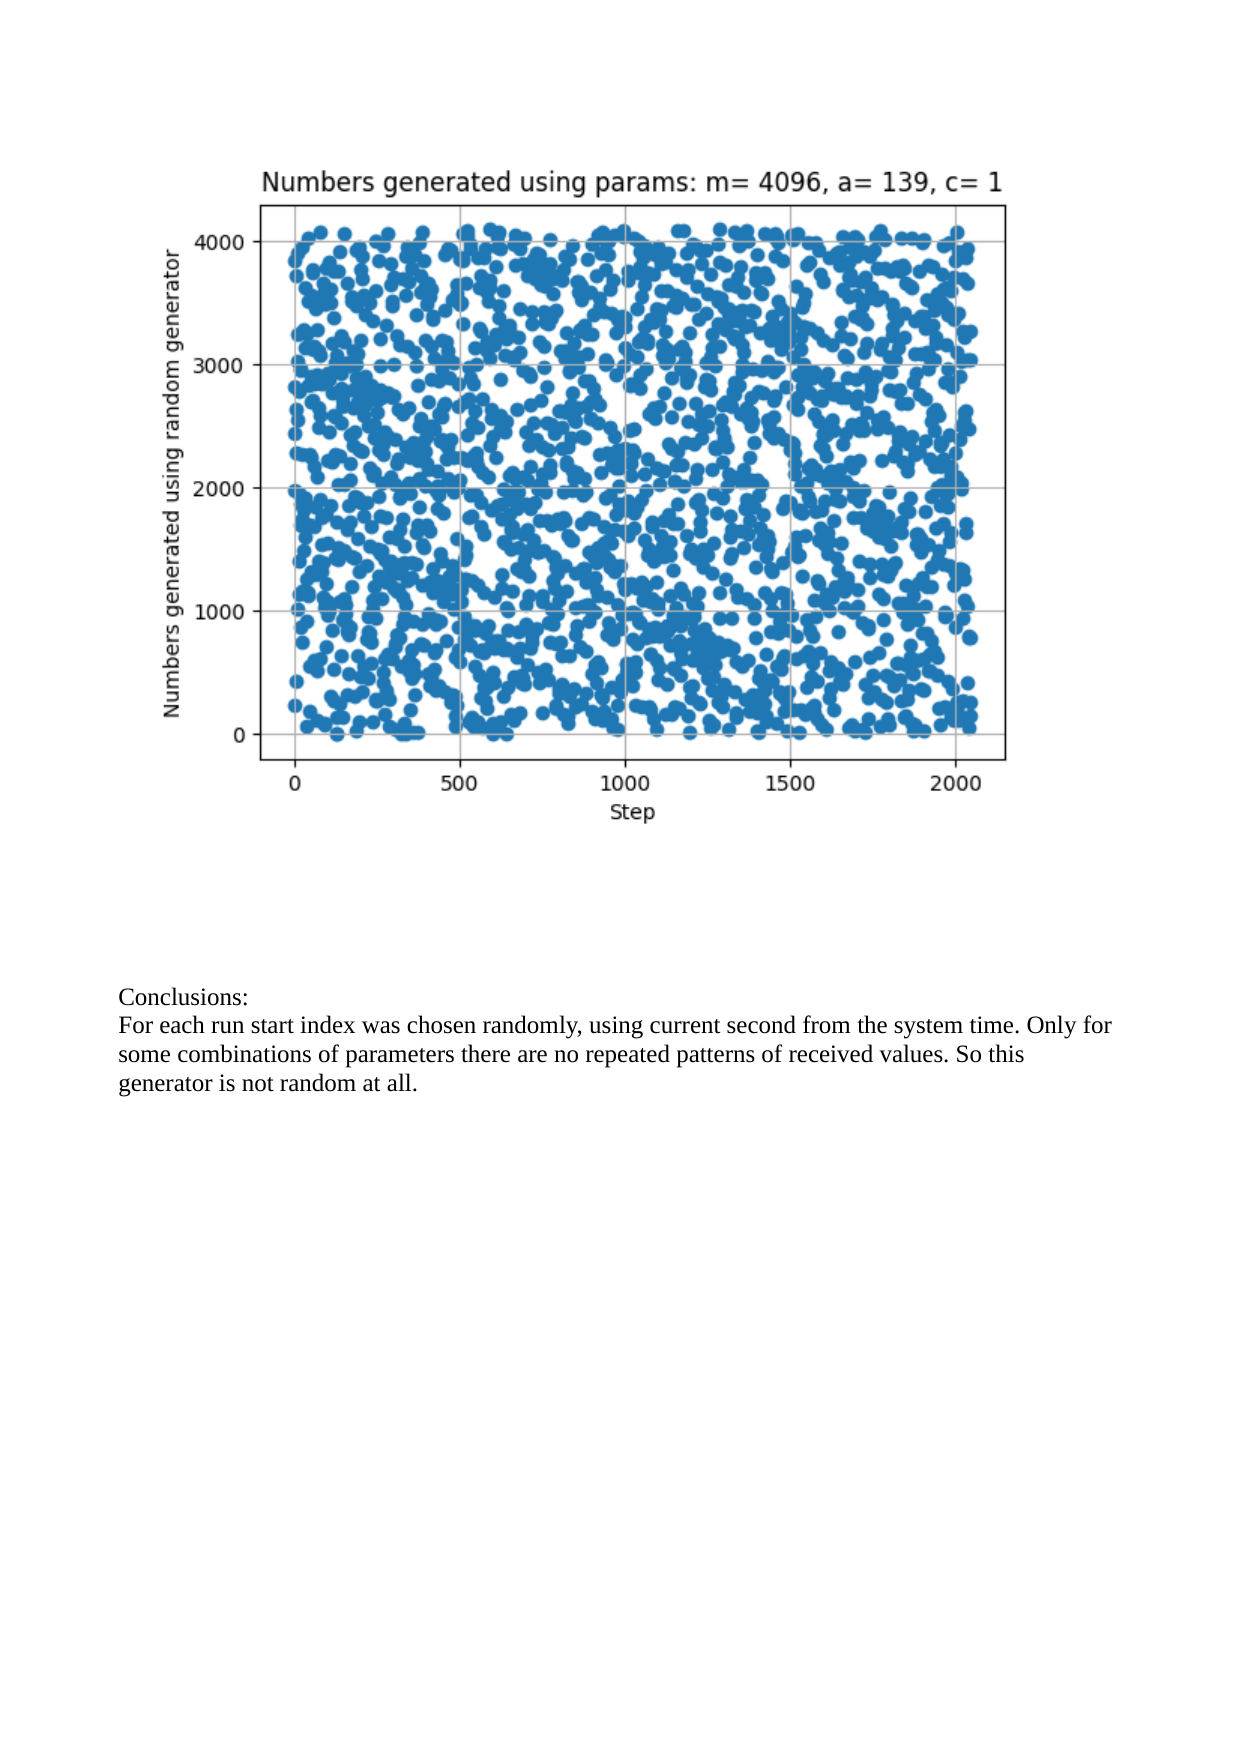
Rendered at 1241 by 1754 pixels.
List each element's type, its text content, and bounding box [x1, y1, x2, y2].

text Conclusions: For each run start index was chosen randomly, using current second from the system time. Only for some combinations of parameters there are no repeated patterns of received values. So this generator is not random at all. [118, 118, 1122, 1097]
picture [140, 118, 1100, 839]
